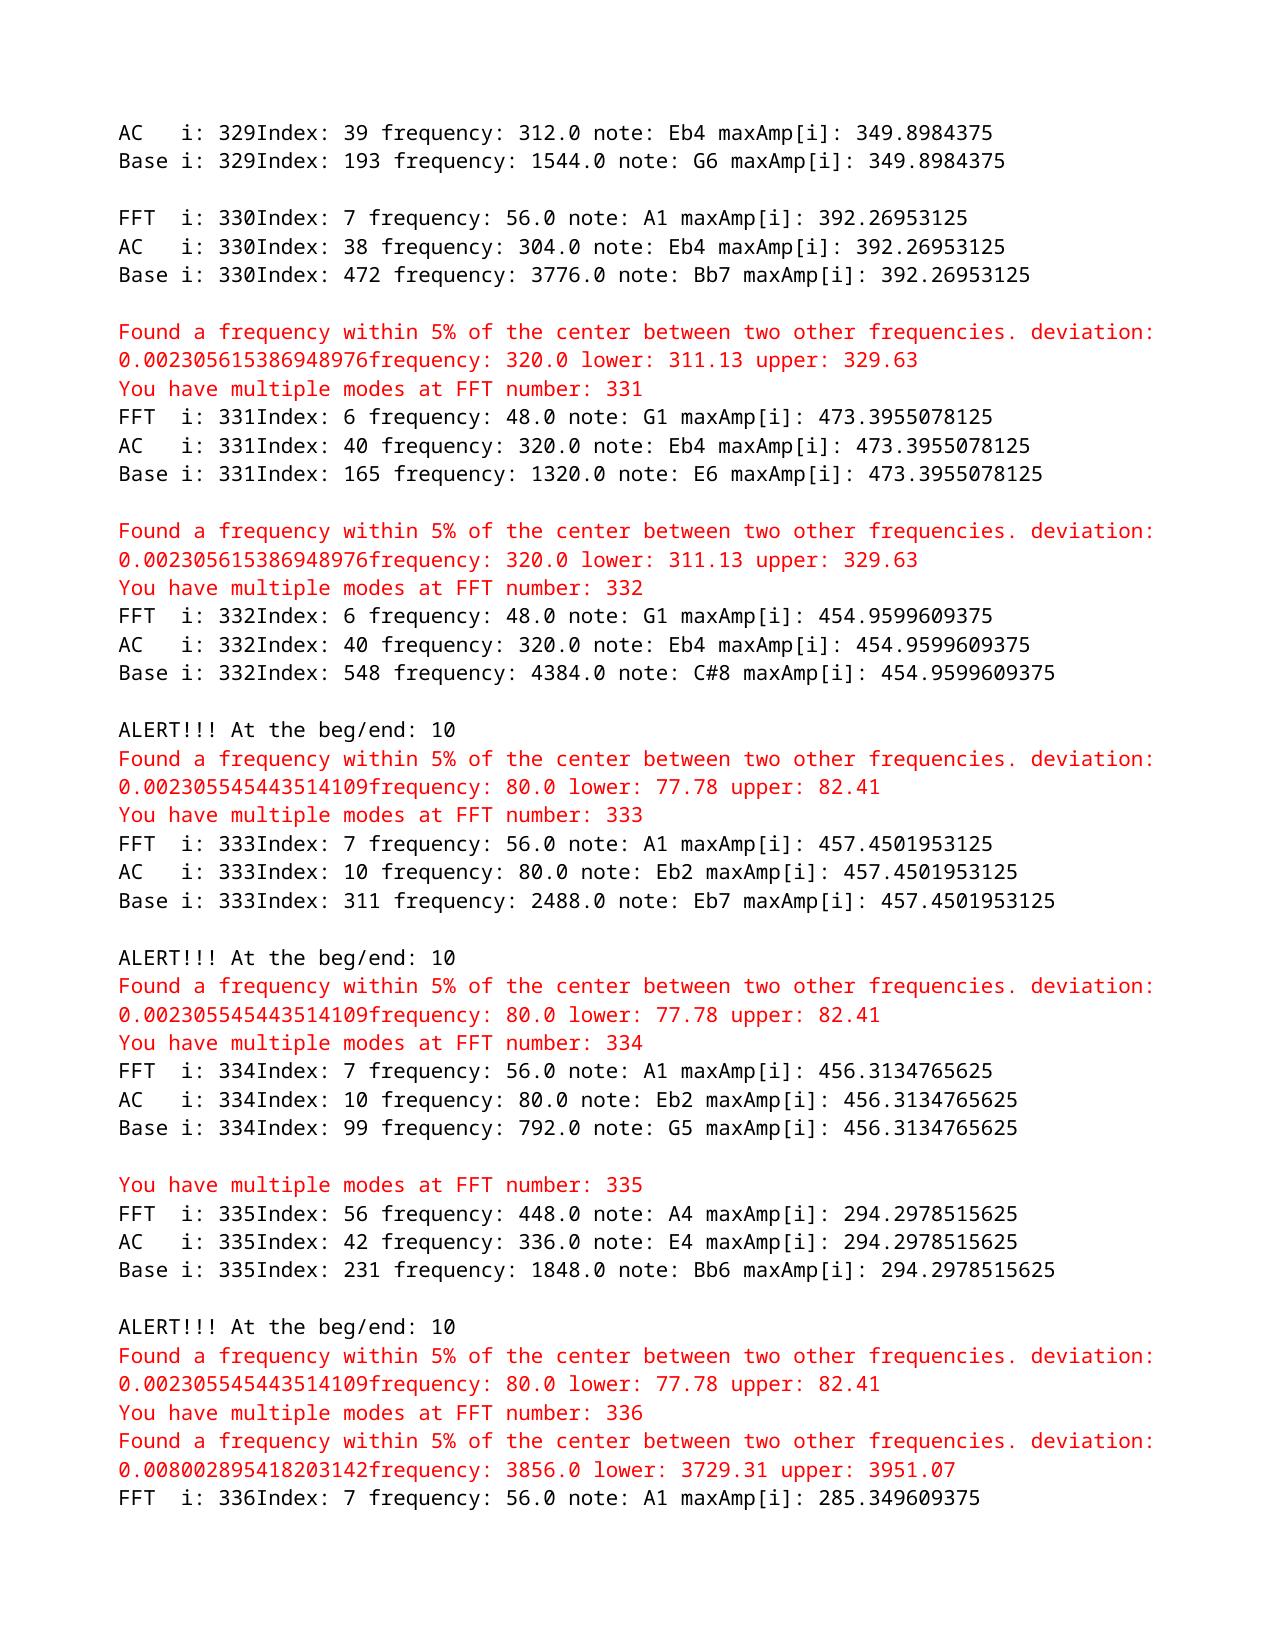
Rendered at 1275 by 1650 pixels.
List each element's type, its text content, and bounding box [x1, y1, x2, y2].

text Base i: 331Index: 165 frequency: 1320.0 note: E6 maxAmp[i]: 473.3955078125 [118, 459, 1157, 488]
text AC i: 331Index: 40 frequency: 320.0 note: Eb4 maxAmp[i]: 473.3955078125 [118, 431, 1157, 459]
text You have multiple modes at FFT number: 336 [118, 1398, 1157, 1426]
text You have multiple modes at FFT number: 334 [118, 1028, 1157, 1057]
text FFT i: 335Index: 56 frequency: 448.0 note: A4 maxAmp[i]: 294.2978515625 [118, 1199, 1157, 1227]
text Base i: 333Index: 311 frequency: 2488.0 note: Eb7 maxAmp[i]: 457.4501953125 [118, 886, 1157, 914]
text FFT i: 332Index: 6 frequency: 48.0 note: G1 maxAmp[i]: 454.9599609375 [118, 602, 1157, 630]
text FFT i: 330Index: 7 frequency: 56.0 note: A1 maxAmp[i]: 392.26953125 [118, 203, 1157, 232]
text Found a frequency within 5% of the center between two other frequencies. deviation: 0.002305545443514109frequency: 80.0 lower: 77.78 upper: 82.41 [118, 744, 1157, 801]
text FFT i: 336Index: 7 frequency: 56.0 note: A1 maxAmp[i]: 285.349609375 [118, 1483, 1157, 1512]
text ALERT!!! At the beg/end: 10 [118, 1312, 1157, 1341]
text Base i: 329Index: 193 frequency: 1544.0 note: G6 maxAmp[i]: 349.8984375 [118, 147, 1157, 175]
text FFT i: 333Index: 7 frequency: 56.0 note: A1 maxAmp[i]: 457.4501953125 [118, 829, 1157, 857]
text Base i: 334Index: 99 frequency: 792.0 note: G5 maxAmp[i]: 456.3134765625 [118, 1113, 1157, 1142]
text You have multiple modes at FFT number: 335 [118, 1170, 1157, 1199]
text Found a frequency within 5% of the center between two other frequencies. deviation: 0.002305615386948976frequency: 320.0 lower: 311.13 upper: 329.63 [118, 317, 1157, 374]
text AC i: 335Index: 42 frequency: 336.0 note: E4 maxAmp[i]: 294.2978515625 [118, 1227, 1157, 1256]
text AC i: 330Index: 38 frequency: 304.0 note: Eb4 maxAmp[i]: 392.26953125 [118, 232, 1157, 260]
text ALERT!!! At the beg/end: 10 [118, 715, 1157, 744]
text You have multiple modes at FFT number: 332 [118, 573, 1157, 602]
text FFT i: 331Index: 6 frequency: 48.0 note: G1 maxAmp[i]: 473.3955078125 [118, 402, 1157, 431]
text You have multiple modes at FFT number: 331 [118, 374, 1157, 402]
text Found a frequency within 5% of the center between two other frequencies. deviation: 0.008002895418203142frequency: 3856.0 lower: 3729.31 upper: 3951.07 [118, 1426, 1157, 1483]
text AC i: 333Index: 10 frequency: 80.0 note: Eb2 maxAmp[i]: 457.4501953125 [118, 857, 1157, 886]
text Base i: 335Index: 231 frequency: 1848.0 note: Bb6 maxAmp[i]: 294.2978515625 [118, 1256, 1157, 1284]
text Base i: 330Index: 472 frequency: 3776.0 note: Bb7 maxAmp[i]: 392.26953125 [118, 260, 1157, 289]
text AC i: 332Index: 40 frequency: 320.0 note: Eb4 maxAmp[i]: 454.9599609375 [118, 630, 1157, 658]
text FFT i: 334Index: 7 frequency: 56.0 note: A1 maxAmp[i]: 456.3134765625 [118, 1057, 1157, 1085]
text AC i: 334Index: 10 frequency: 80.0 note: Eb2 maxAmp[i]: 456.3134765625 [118, 1085, 1157, 1113]
text Found a frequency within 5% of the center between two other frequencies. deviation: 0.002305545443514109frequency: 80.0 lower: 77.78 upper: 82.41 [118, 1341, 1157, 1398]
text Found a frequency within 5% of the center between two other frequencies. deviation: 0.002305615386948976frequency: 320.0 lower: 311.13 upper: 329.63 [118, 516, 1157, 573]
text ALERT!!! At the beg/end: 10 [118, 943, 1157, 971]
text Base i: 332Index: 548 frequency: 4384.0 note: C#8 maxAmp[i]: 454.9599609375 [118, 658, 1157, 687]
text Found a frequency within 5% of the center between two other frequencies. deviation: 0.002305545443514109frequency: 80.0 lower: 77.78 upper: 82.41 [118, 971, 1157, 1028]
text AC i: 329Index: 39 frequency: 312.0 note: Eb4 maxAmp[i]: 349.8984375 [118, 118, 1157, 147]
text You have multiple modes at FFT number: 333 [118, 801, 1157, 829]
